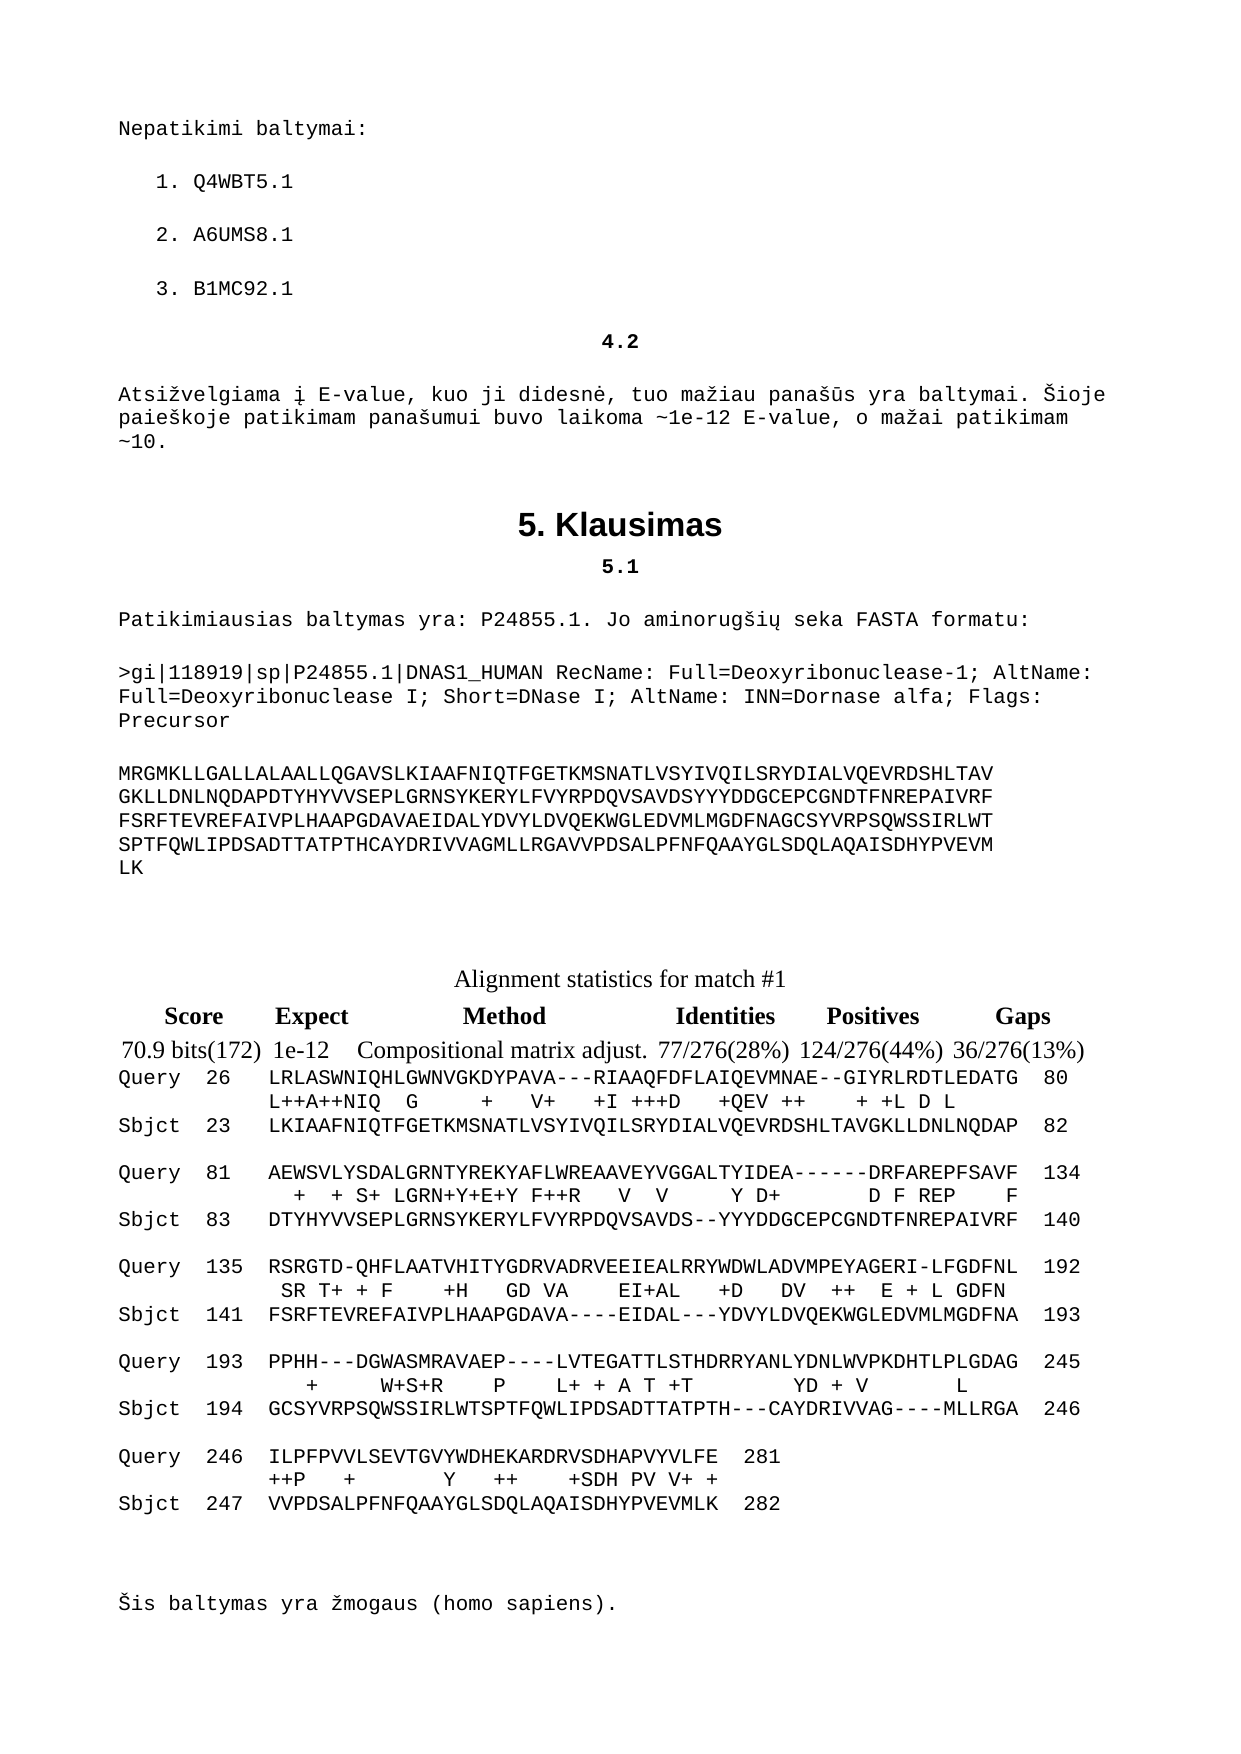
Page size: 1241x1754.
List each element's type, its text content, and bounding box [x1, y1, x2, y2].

list A6UMS8.1 [156, 224, 1122, 248]
table_cell 1e-12 [270, 1033, 354, 1067]
text LK [118, 857, 1122, 881]
text >gi|118919|sp|P24855.1|DNAS1_HUMAN RecName: Full=Deoxyribonuclease-1; AltName: Full=Deoxyribonuclease I; Short=DNase I; AltName: INN=Dornase alfa; Flags: Precursor [118, 662, 1122, 733]
table_header Expect [270, 998, 354, 1033]
list Q4WBT5.1 [156, 171, 1122, 195]
subtitle 5. Klausimas [118, 505, 1122, 544]
text L++A++NIQ G + V+ +I +++D +QEV ++ + +L D L [118, 1091, 1122, 1114]
text Šis baltymas yra žmogaus (homo sapiens). [118, 1593, 1122, 1617]
text Query 193 PPHH---DGWASMRAVAEP----LVTEGATTLSTHDRRYANLYDNLWVPKDHTLPLGDAG 245 [118, 1351, 1122, 1375]
text 4.2 [118, 331, 1122, 354]
text Query 135 RSRGTD-QHFLAATVHITYGDRVADRVEEIEALRRYWDWLADVMPEYAGERI-LFGDFNL 192 [118, 1256, 1122, 1280]
text 5.1 [118, 556, 1122, 580]
table_cell 70.9 bits(172) [118, 1033, 269, 1067]
table_header Gaps [950, 998, 1096, 1033]
text Sbjct 83 DTYHYVVSEPLGRNSYKERYLFVYRPDQVSAVDS--YYYDDGCEPCGNDTFNREPAIVRF 140 [118, 1209, 1122, 1233]
text GKLLDNLNQDAPDTYHYVVSEPLGRNSYKERYLFVYRPDQVSAVDSYYYDDGCEPCGNDTFNREPAIVRF [118, 786, 1122, 810]
text SPTFQWLIPDSADTTATPTHCAYDRIVVAGMLLRGAVVPDSALPFNFQAAYGLSDQLAQAISDHYPVEVM [118, 834, 1122, 857]
table_header Positives [796, 998, 950, 1033]
text Query 26 LRLASWNIQHLGWNVGKDYPAVA---RIAAQFDFLAIQEVMNAE--GIYRLRDTLEDATG 80 [118, 1067, 1122, 1091]
text Sbjct 247 VVPDSALPFNFQAAYGLSDQLAQAISDHYPVEVMLK 282 [118, 1493, 1122, 1517]
table_cell 124/276(44%) [796, 1033, 950, 1067]
text ++P + Y ++ +SDH PV V+ + [118, 1469, 1122, 1493]
text FSRFTEVREFAIVPLHAAPGDAVAEIDALYDVYLDVQEKWGLEDVMLMGDFNAGCSYVRPSQWSSIRLWT [118, 810, 1122, 834]
table_cell Compositional matrix adjust. [354, 1033, 655, 1067]
text Sbjct 141 FSRFTEVREFAIVPLHAAPGDAVA----EIDAL---YDVYLDVQEKWGLEDVMLMGDFNA 193 [118, 1304, 1122, 1327]
text Atsižvelgiama į E-value, kuo ji didesnė, tuo mažiau panašūs yra baltymai. Šioje paieškoje patikimam panašumui buvo laikoma ~1e-12 E-value, o mažai patikimam ~10. [118, 384, 1122, 455]
text Query 81 AEWSVLYSDALGRNTYREKYAFLWREAAVEYVGGALTYIDEA------DRFAREPFSAVF 134 [118, 1162, 1122, 1186]
text Query 246 ILPFPVVLSEVTGVYWDHEKARDRVSDHAPVYVLFE 281 [118, 1446, 1122, 1469]
text Sbjct 23 LKIAAFNIQTFGETKMSNATLVSYIVQILSRYDIALVQEVRDSHLTAVGKLLDNLNQDAP 82 [118, 1114, 1122, 1138]
table_header Identities [655, 998, 796, 1033]
table_cell 36/276(13%) [950, 1033, 1096, 1067]
table_header Score [118, 998, 269, 1033]
table_cell 77/276(28%) [655, 1033, 796, 1067]
list B1MC92.1 [156, 277, 1122, 301]
text Patikimiausias baltymas yra: P24855.1. Jo aminorugšių seka FASTA formatu: [118, 609, 1122, 633]
text MRGMKLLGALLALAALLQGAVSLKIAAFNIQTFGETKMSNATLVSYIVQILSRYDIALVQEVRDSHLTAV [118, 763, 1122, 786]
text SR T+ + F +H GD VA EI+AL +D DV ++ E + L GDFN [118, 1280, 1122, 1304]
text + W+S+R P L+ + A T +T YD + V L [118, 1375, 1122, 1398]
text Sbjct 194 GCSYVRPSQWSSIRLWTSPTFQWLIPDSADTTATPTH---CAYDRIVVAG----MLLRGA 246 [118, 1398, 1122, 1422]
text Alignment statistics for match #1 [118, 964, 1122, 992]
table_header Method [354, 998, 655, 1033]
text Nepatikimi baltymai: [118, 118, 1122, 142]
text + + S+ LGRN+Y+E+Y F++R V V Y D+ D F REP F [118, 1186, 1122, 1209]
